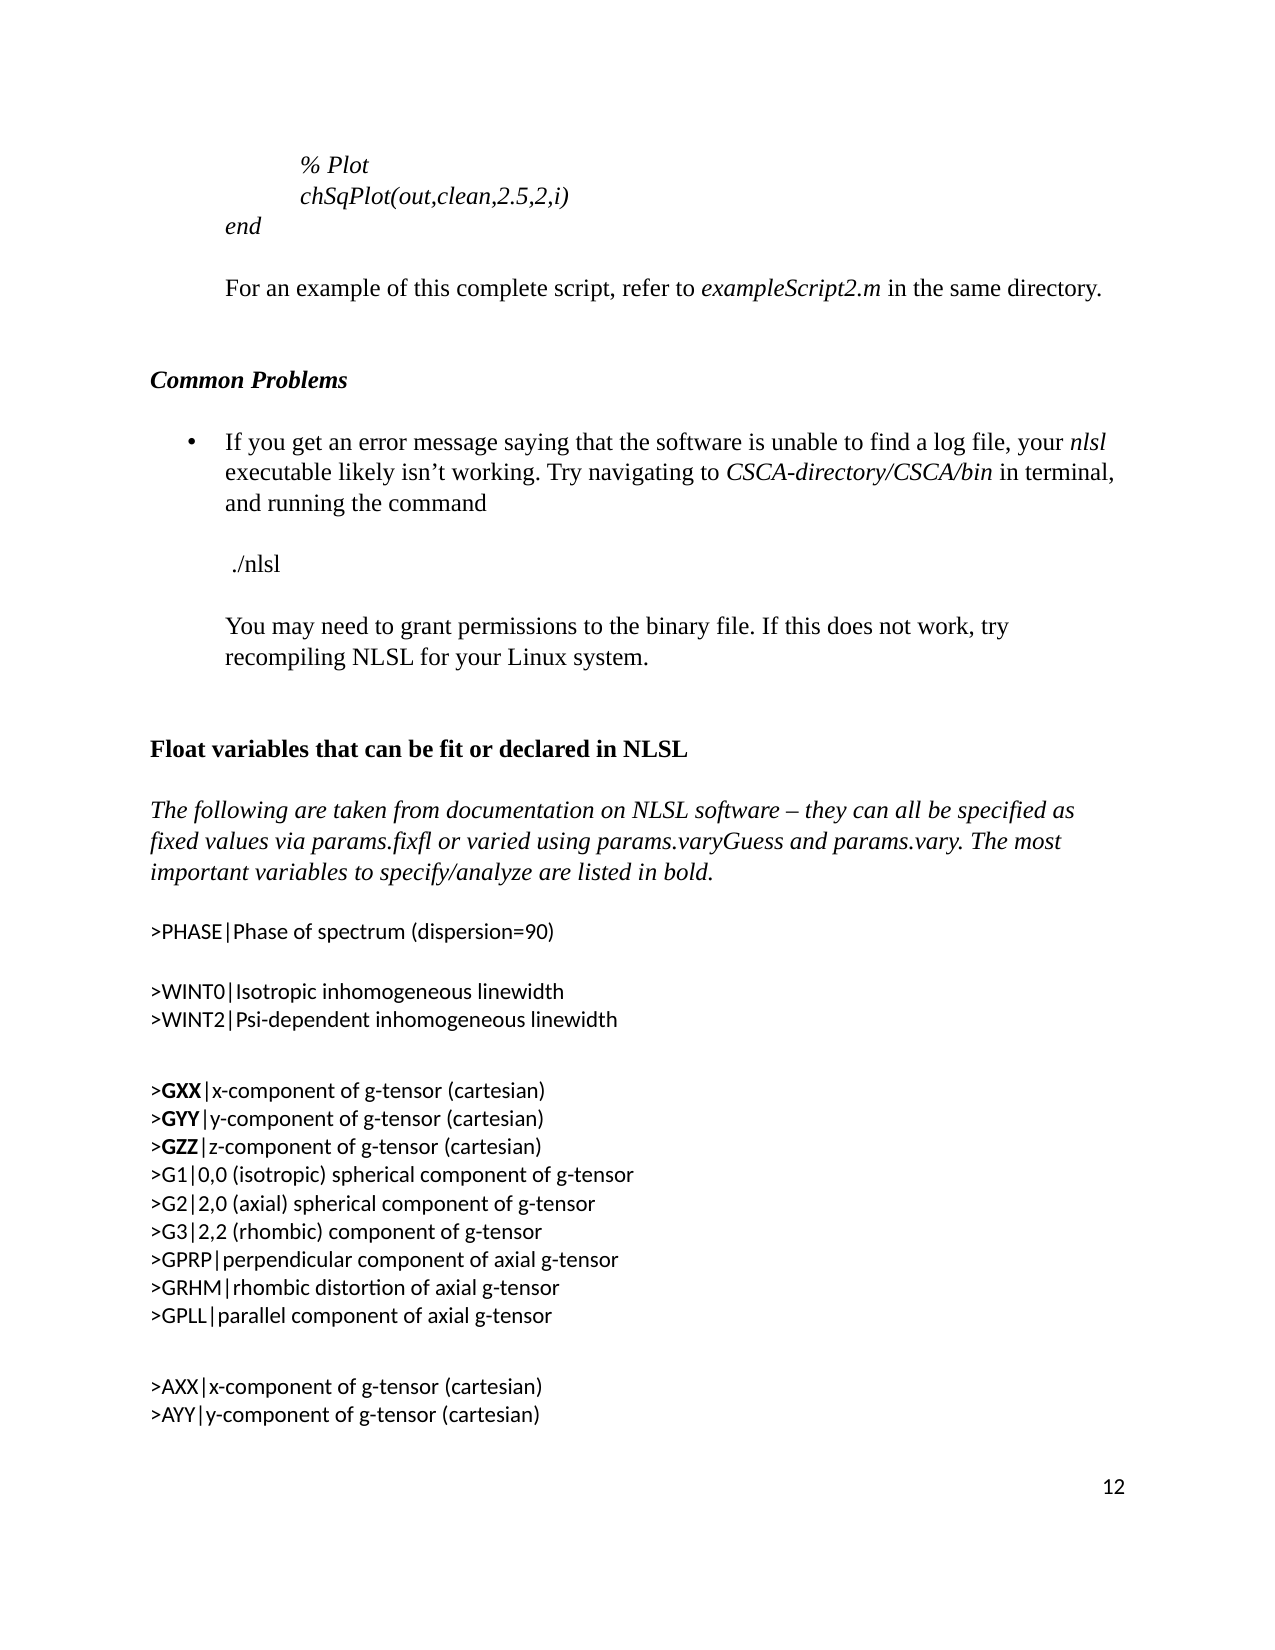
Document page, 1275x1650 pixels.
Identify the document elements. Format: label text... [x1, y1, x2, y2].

list If you get an error message saying that the software is unable to find a log file, your nlsl executable likely isn’t working. Try navigating to CSCA-directory/CSCA/bin in terminal, and running the command ./nlsl You may need to grant permissions to the binary file. If this does not work, try recompiling NLSL for your Linux system. [187, 427, 1125, 670]
text Float variables that can be fit or declared in NLSL [150, 734, 1125, 763]
text >WINT0|Isotropic inhomogeneous linewidth >WINT2|Psi-dependent inhomogeneous linewidth [150, 977, 1125, 1061]
text >AXX|x-component of g-tensor (cartesian) >AYY|y-component of g-tensor (cartesian) [150, 1372, 1125, 1428]
list Common Problems [112, 334, 1125, 394]
text The following are taken from documentation on NLSL software – they can all be specified as fixed values via params.fixfl or varied using params.varyGuess and params.vary. The most important variables to specify/analyze are listed in bold. >PHASE|Phase of spectrum (dispersion=90) [150, 795, 1125, 975]
text >GXX|x-component of g-tensor (cartesian) >GYY|y-component of g-tensor (cartesian) >GZZ|z-component of g-tensor (cartesian) >G1|0,0 (isotropic) spherical component of g-tensor >G2|2,0 (axial) spherical component of g-tensor >G3|2,2 (rhombic) component of g-tensor >GPRP|perpendicular component of axial g-tensor >GRHM|rhombic distortion of axial g-tensor >GPLL|parallel component of axial g-tensor [150, 1076, 1125, 1357]
list % Plot chSqPlot(out,clean,2.5,2,i) end For an example of this complete script, refer to exampleScript2.m in the same directory. [187, 150, 1125, 302]
